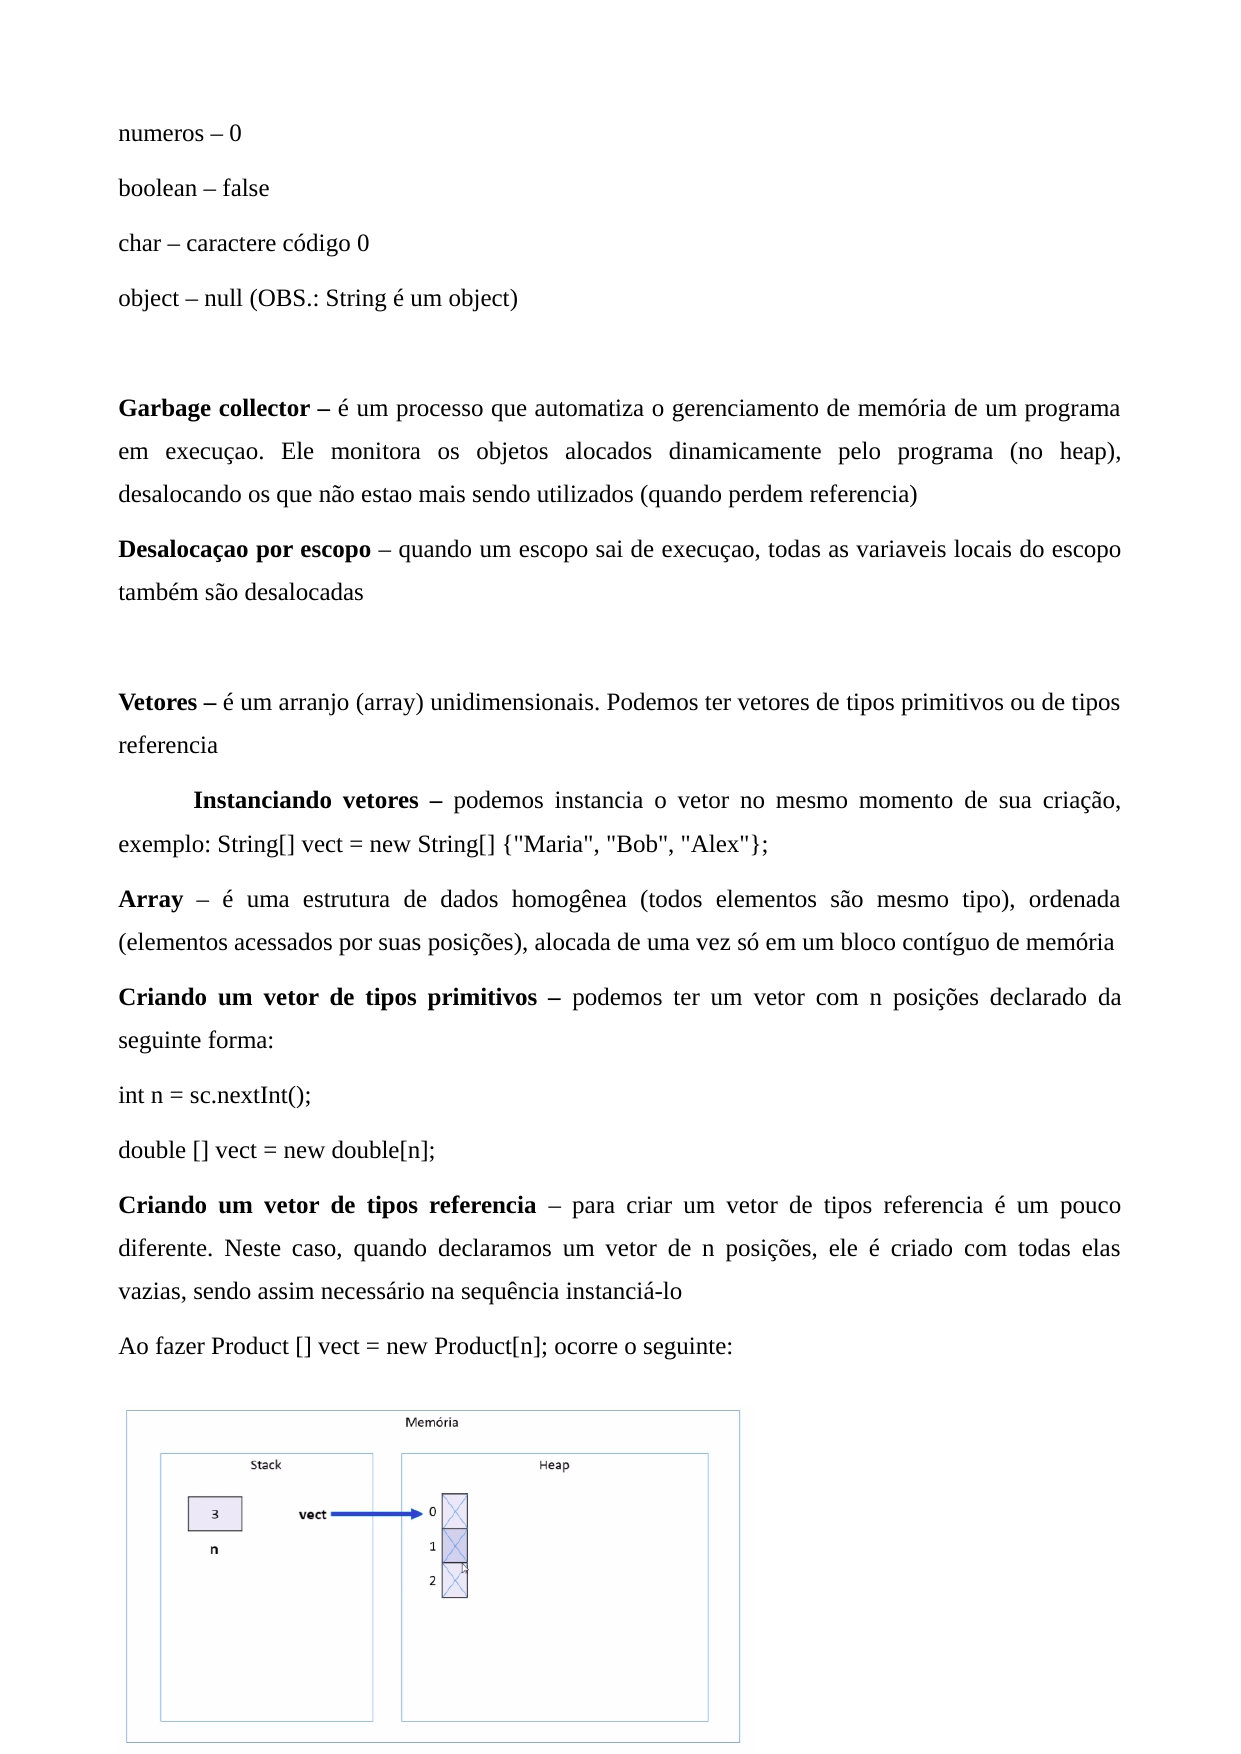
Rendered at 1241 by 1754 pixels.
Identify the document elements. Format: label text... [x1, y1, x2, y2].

text Array – é uma estrutura de dados homogênea (todos elementos são mesmo tipo), ordenada (elementos acessados por suas posições), alocada de uma vez só em um bloco contíguo de memória [118, 884, 1122, 956]
text Criando um vetor de tipos primitivos – podemos ter um vetor com n posições declarado da seguinte forma: [118, 982, 1122, 1054]
text Desalocaçao por escopo – quando um escopo sai de execuçao, todas as variaveis locais do escopo também são desalocadas [118, 534, 1122, 606]
text Criando um vetor de tipos referencia – para criar um vetor de tipos referencia é um pouco diferente. Neste caso, quando declaramos um vetor de n posições, ele é criado com todas elas vazias, sendo assim necessário na sequência instanciá-lo [118, 1190, 1122, 1305]
text Vetores – é um arranjo (array) unidimensionais. Podemos ter vetores de tipos primitivos ou de tipos referencia [118, 687, 1122, 759]
text boolean – false [118, 173, 1122, 202]
text object – null (OBS.: String é um object) [118, 283, 1122, 312]
text Instanciando vetores – podemos instancia o vetor no mesmo momento de sua criação, exemplo: String[] vect = new String[] {"Maria", "Bob", "Alex"}; [118, 786, 1122, 857]
text Garbage collector – é um processo que automatiza o gerenciamento de memória de um programa em execuçao. Ele monitora os objetos alocados dinamicamente pelo programa (no heap), desalocando os que não estao mais sendo utilizados (quando perdem referencia) [118, 393, 1122, 508]
text int n = sc.nextInt(); [118, 1080, 1122, 1109]
text double [] vect = new double[n]; [118, 1135, 1122, 1164]
text numeros – 0 [118, 118, 1122, 147]
text char – caractere código 0 [118, 228, 1122, 257]
picture [119, 1405, 757, 1754]
text Ao fazer Product [] vect = new Product[n]; ocorre o seguinte: [118, 1331, 1122, 1360]
